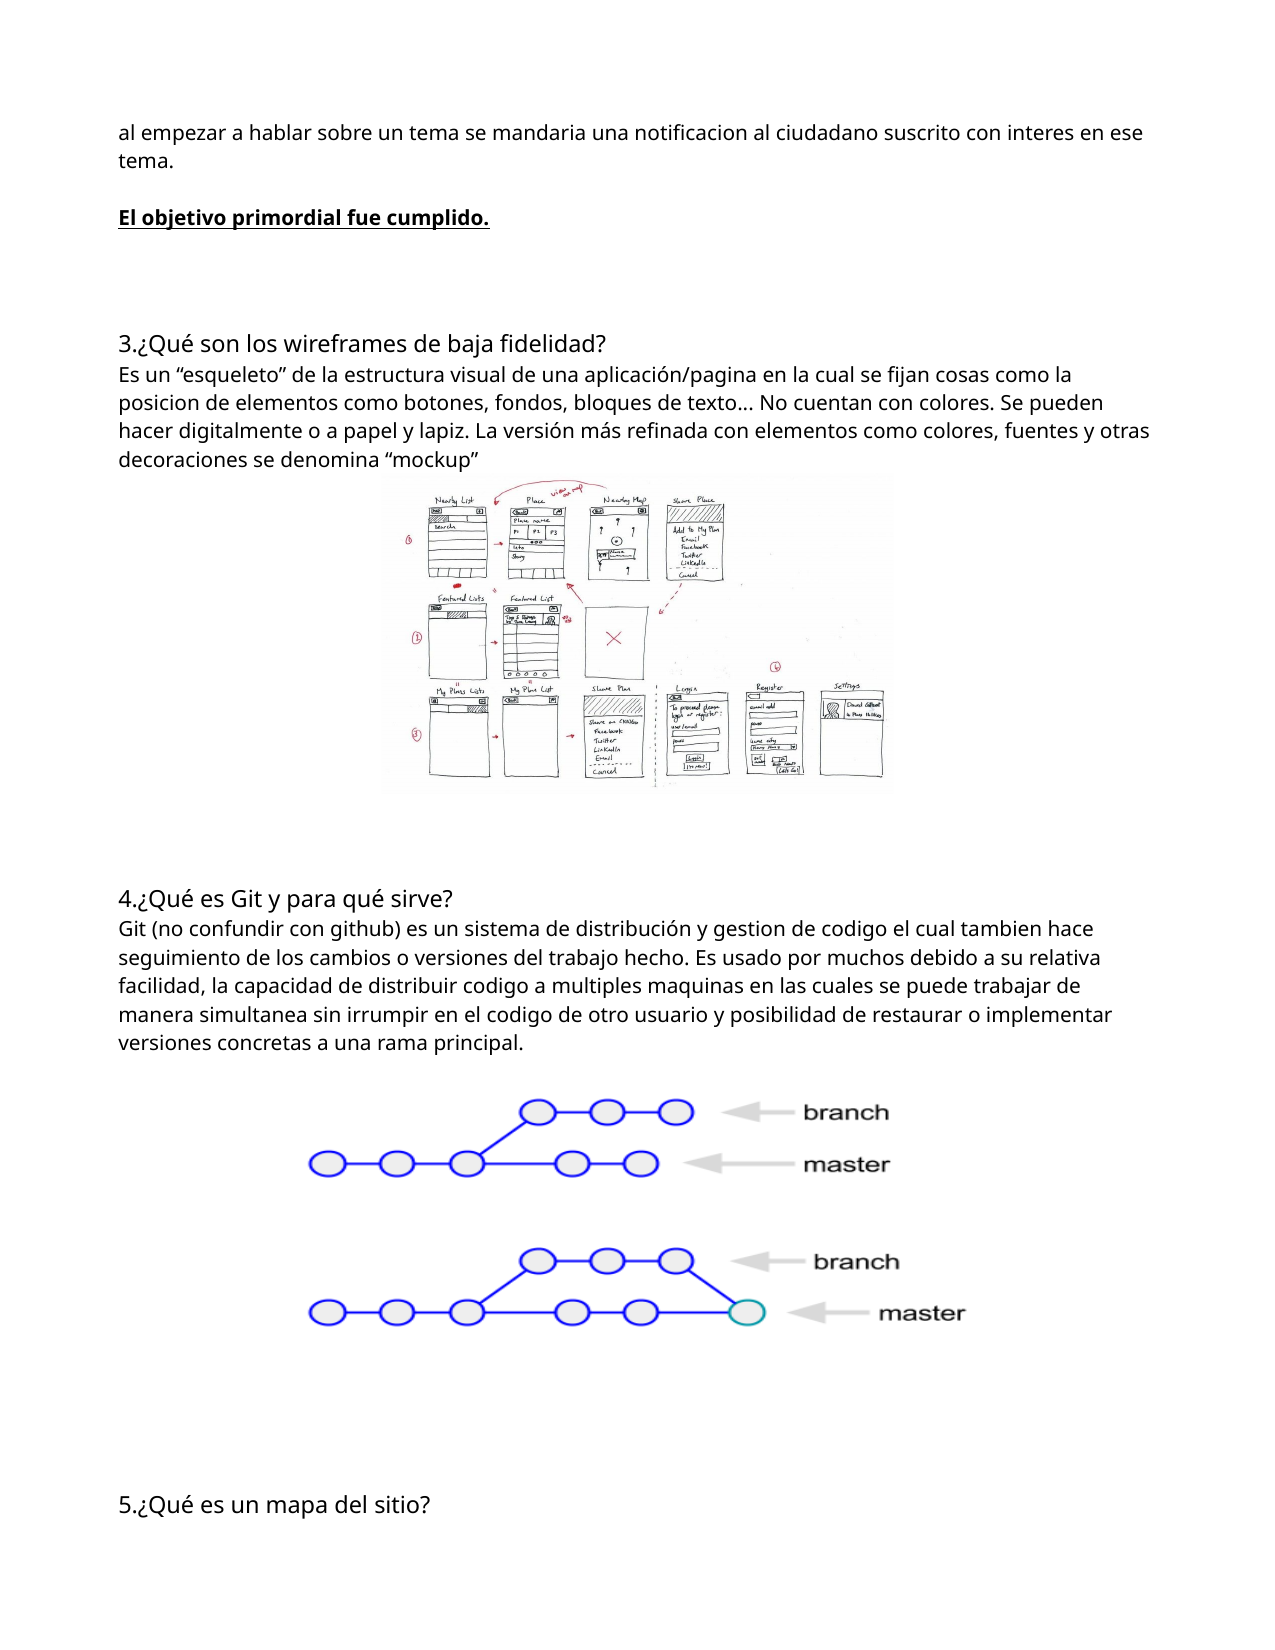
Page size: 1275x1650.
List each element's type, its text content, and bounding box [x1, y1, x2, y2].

picture [381, 473, 894, 794]
text 4.¿Qué es Git y para qué sirve? [118, 883, 1157, 914]
text 5.¿Qué es un mapa del sitio? [118, 1489, 1157, 1521]
picture [290, 1085, 985, 1340]
text El objetivo primordial fue cumplido. [118, 203, 1157, 232]
text Git (no confundir con github) es un sistema de distribución y gestion de codigo el cual tambien hace seguimiento de los cambios o versiones del trabajo hecho. Es usado por muchos debido a su relativa facilidad, la capacidad de distribuir codigo a multiples maquinas en las cuales se puede trabajar de manera simultanea sin irrumpir en el codigo de otro usuario y posibilidad de restaurar o implementar versiones concretas a una rama principal. [118, 914, 1157, 1057]
text al empezar a hablar sobre un tema se mandaria una notificacion al ciudadano suscrito con interes en ese tema. [118, 118, 1157, 175]
text 3.¿Qué son los wireframes de baja fidelidad? [118, 328, 1157, 360]
text Es un “esqueleto” de la estructura visual de una aplicación/pagina en la cual se fijan cosas como la posicion de elementos como botones, fondos, bloques de texto... No cuentan con colores. Se pueden hacer digitalmente o a papel y lapiz. La versión más refinada con elementos como colores, fuentes y otras decoraciones se denomina “mockup” [118, 360, 1157, 473]
